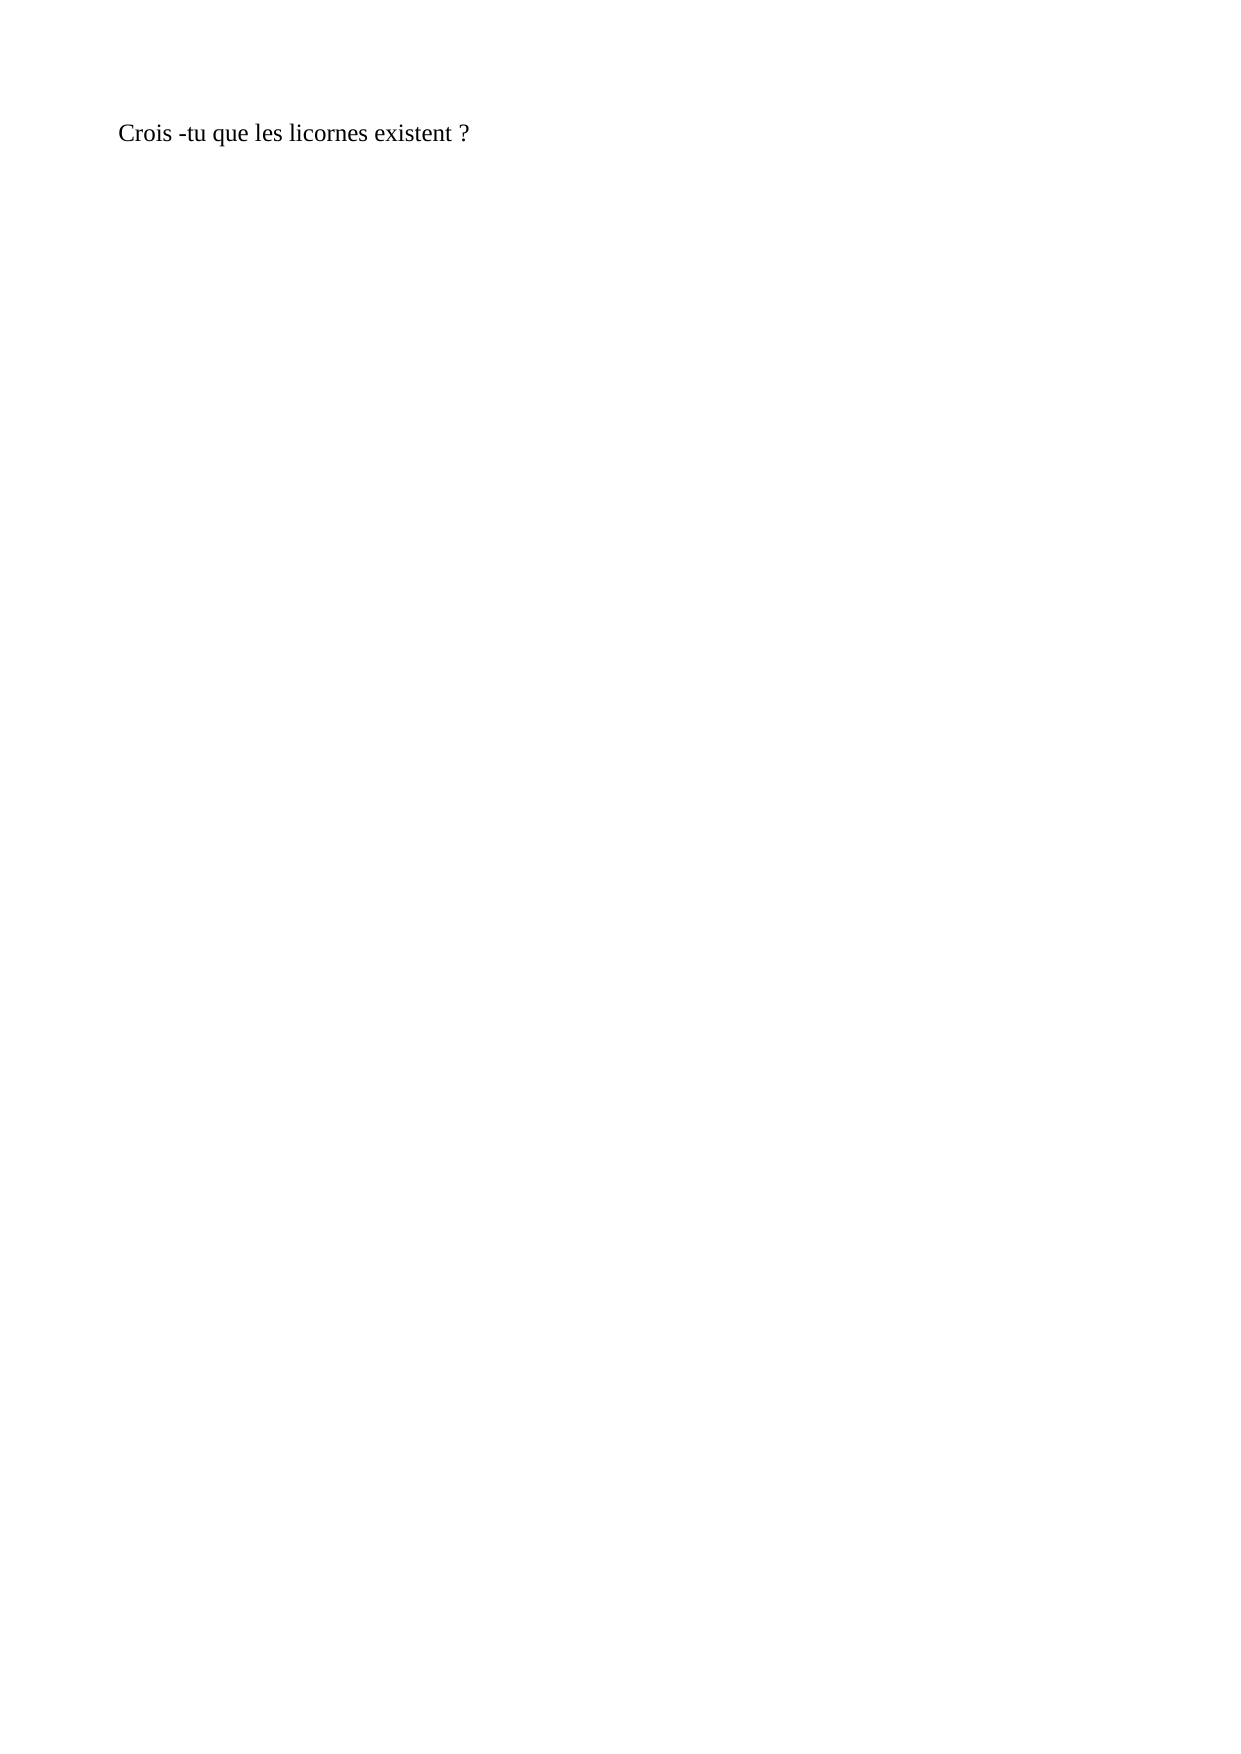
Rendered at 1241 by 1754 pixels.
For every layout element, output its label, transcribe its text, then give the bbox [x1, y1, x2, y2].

text Crois -tu que les licornes existent ? [118, 118, 1122, 147]
